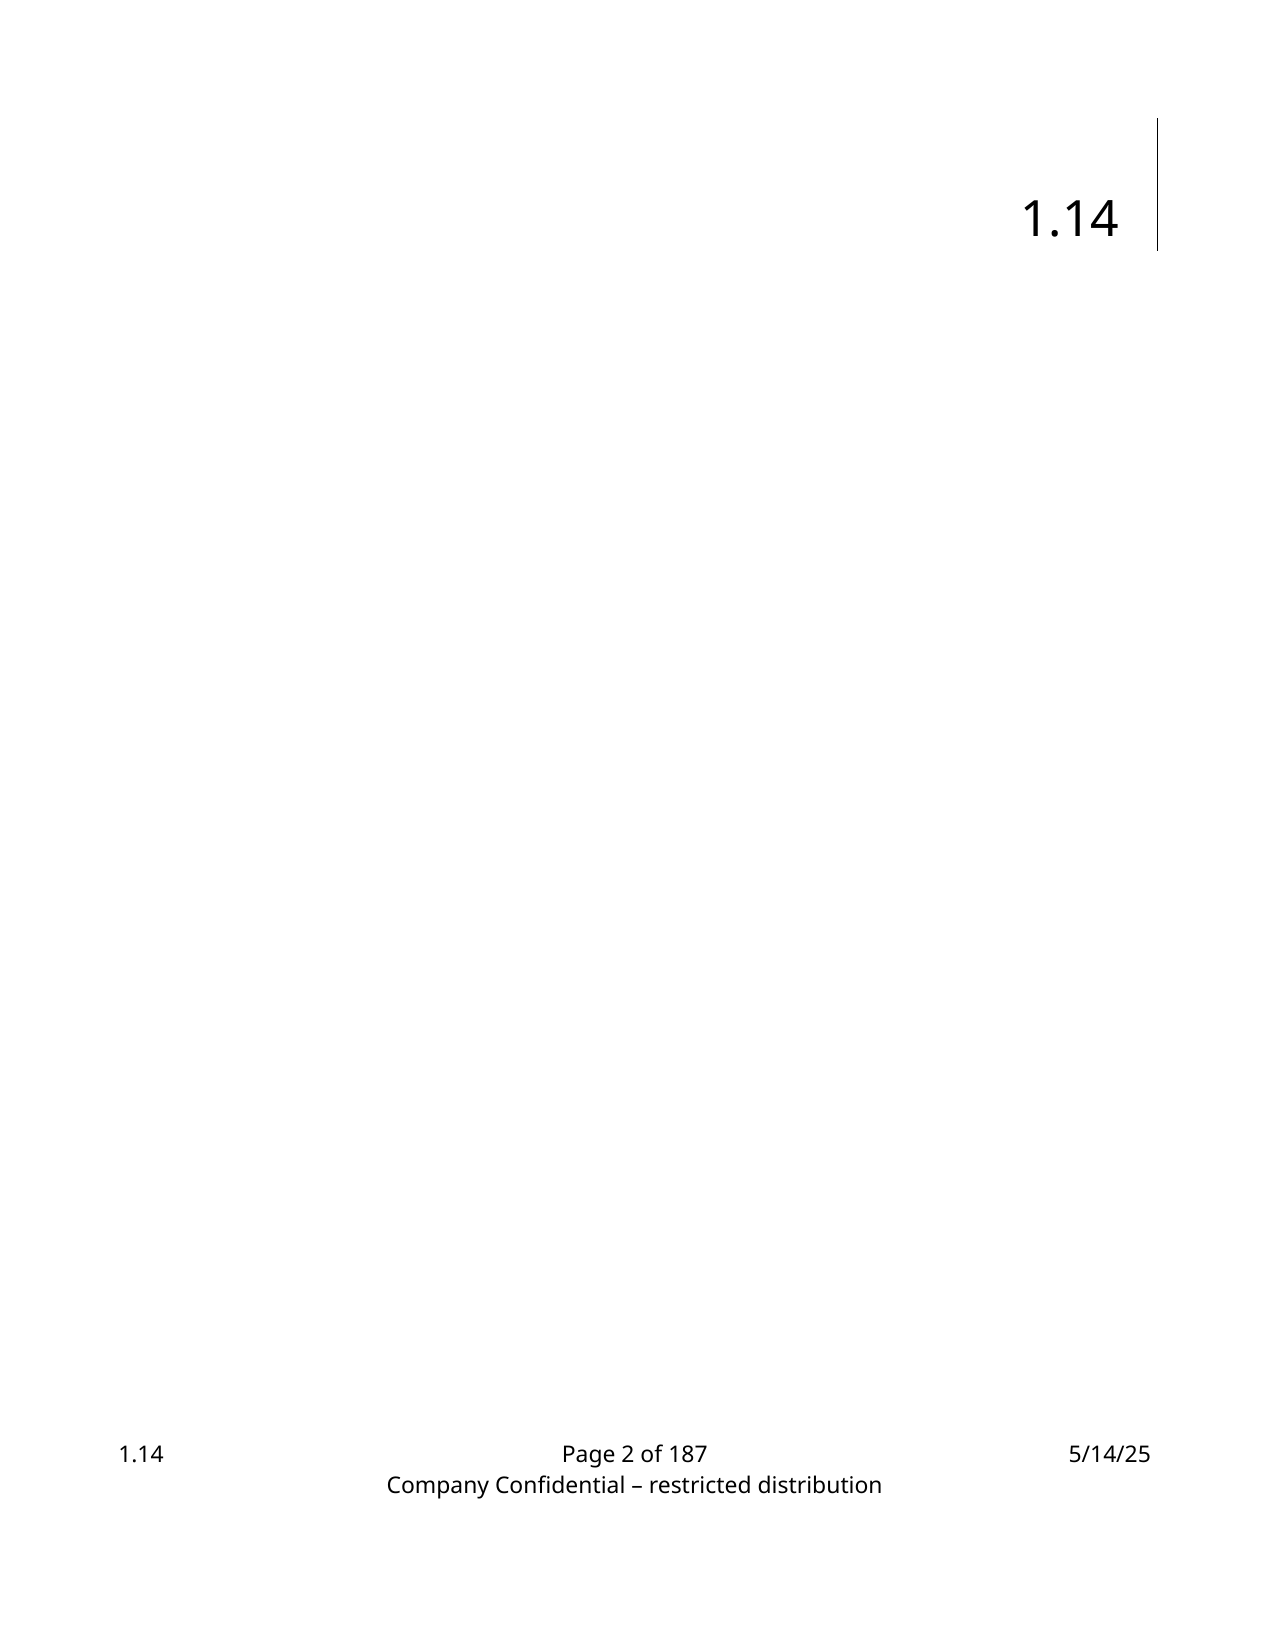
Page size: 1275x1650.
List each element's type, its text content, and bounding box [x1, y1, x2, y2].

title 1.14 [118, 118, 1157, 251]
